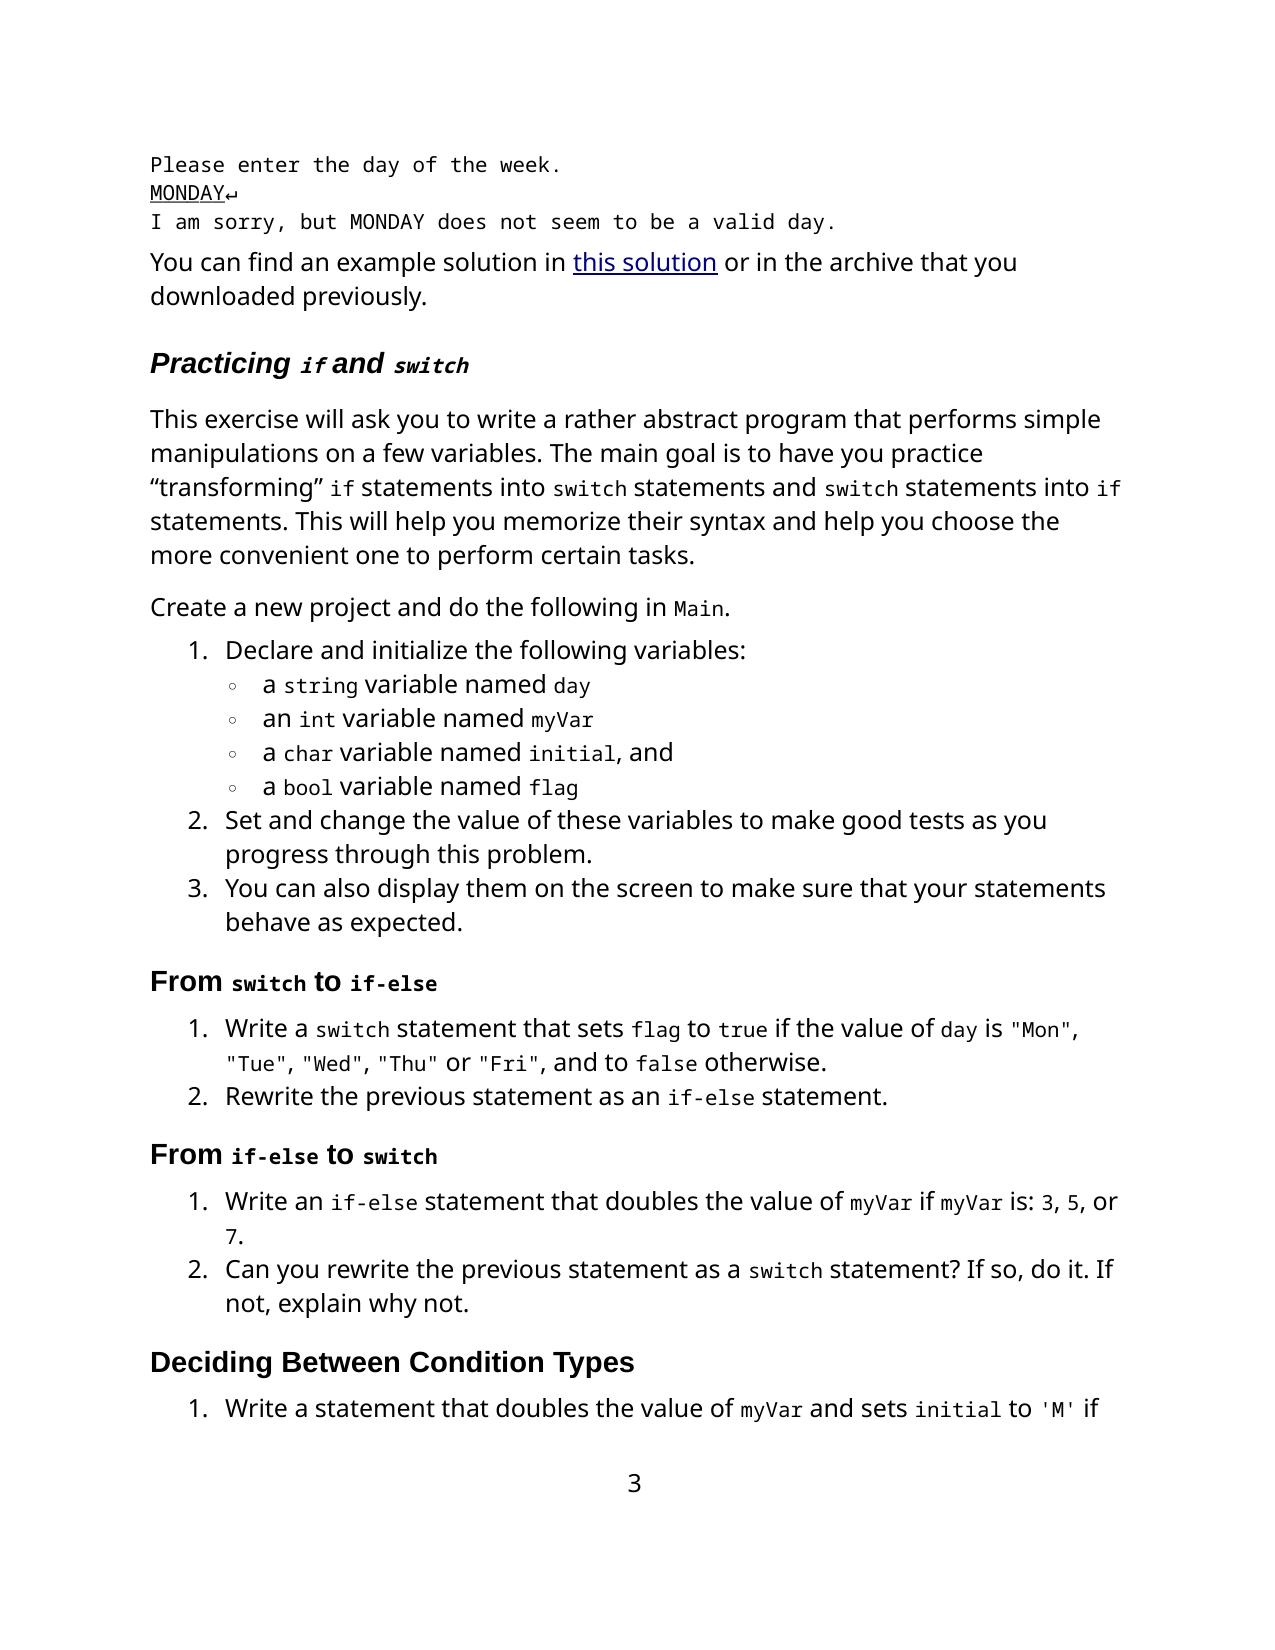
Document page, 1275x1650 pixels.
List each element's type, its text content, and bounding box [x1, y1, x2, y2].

list You can also display them on the screen to make sure that your statements behave as expected. [187, 871, 1125, 939]
list Declare and initialize the following variables: [187, 633, 1125, 667]
list Set and change the value of these variables to make good tests as you progress through this problem. [187, 803, 1125, 871]
list a string variable named day [225, 667, 1125, 701]
subtitle Practicing if and switch [150, 346, 1125, 380]
text I am sorry, but MONDAY does not seem to be a valid day. [150, 207, 1125, 235]
list Rewrite the previous statement as an if-else statement. [187, 1078, 1125, 1112]
text This exercise will ask you to write a rather abstract program that performs simple manipulations on a few variables. The main goal is to have you practice “transforming” if statements into switch statements and switch statements into if statements. This will help you memorize their syntax and help you choose the more convenient one to perform certain tasks. [150, 401, 1125, 572]
list an int variable named myVar [225, 701, 1125, 735]
list a char variable named initial, and [225, 735, 1125, 769]
text You can find an example solution in this solution or in the archive that you downloaded previously. [150, 244, 1125, 312]
text M͟O͟N͟D͟A͟Y͟↵ [150, 178, 1125, 207]
list a bool variable named flag [225, 769, 1125, 803]
subtitle From switch to if-else [150, 964, 1125, 998]
list Write a switch statement that sets flag to true if the value of day is "Mon", "Tue", "Wed", "Thu" or "Fri", and to false otherwise. [187, 1010, 1125, 1078]
text Create a new project and do the following in Main. [150, 589, 1125, 624]
subtitle Deciding Between Condition Types [150, 1345, 1125, 1378]
list Write a statement that doubles the value of myVar and sets initial to 'M' if [187, 1391, 1125, 1425]
list Can you rewrite the previous statement as a switch statement? If so, do it. If not, explain why not. [187, 1252, 1125, 1320]
subtitle From if-else to switch [150, 1137, 1125, 1171]
list Write an if-else statement that doubles the value of myVar if myVar is: 3, 5, or 7. [187, 1183, 1125, 1252]
text Please enter the day of the week. [150, 150, 1125, 178]
